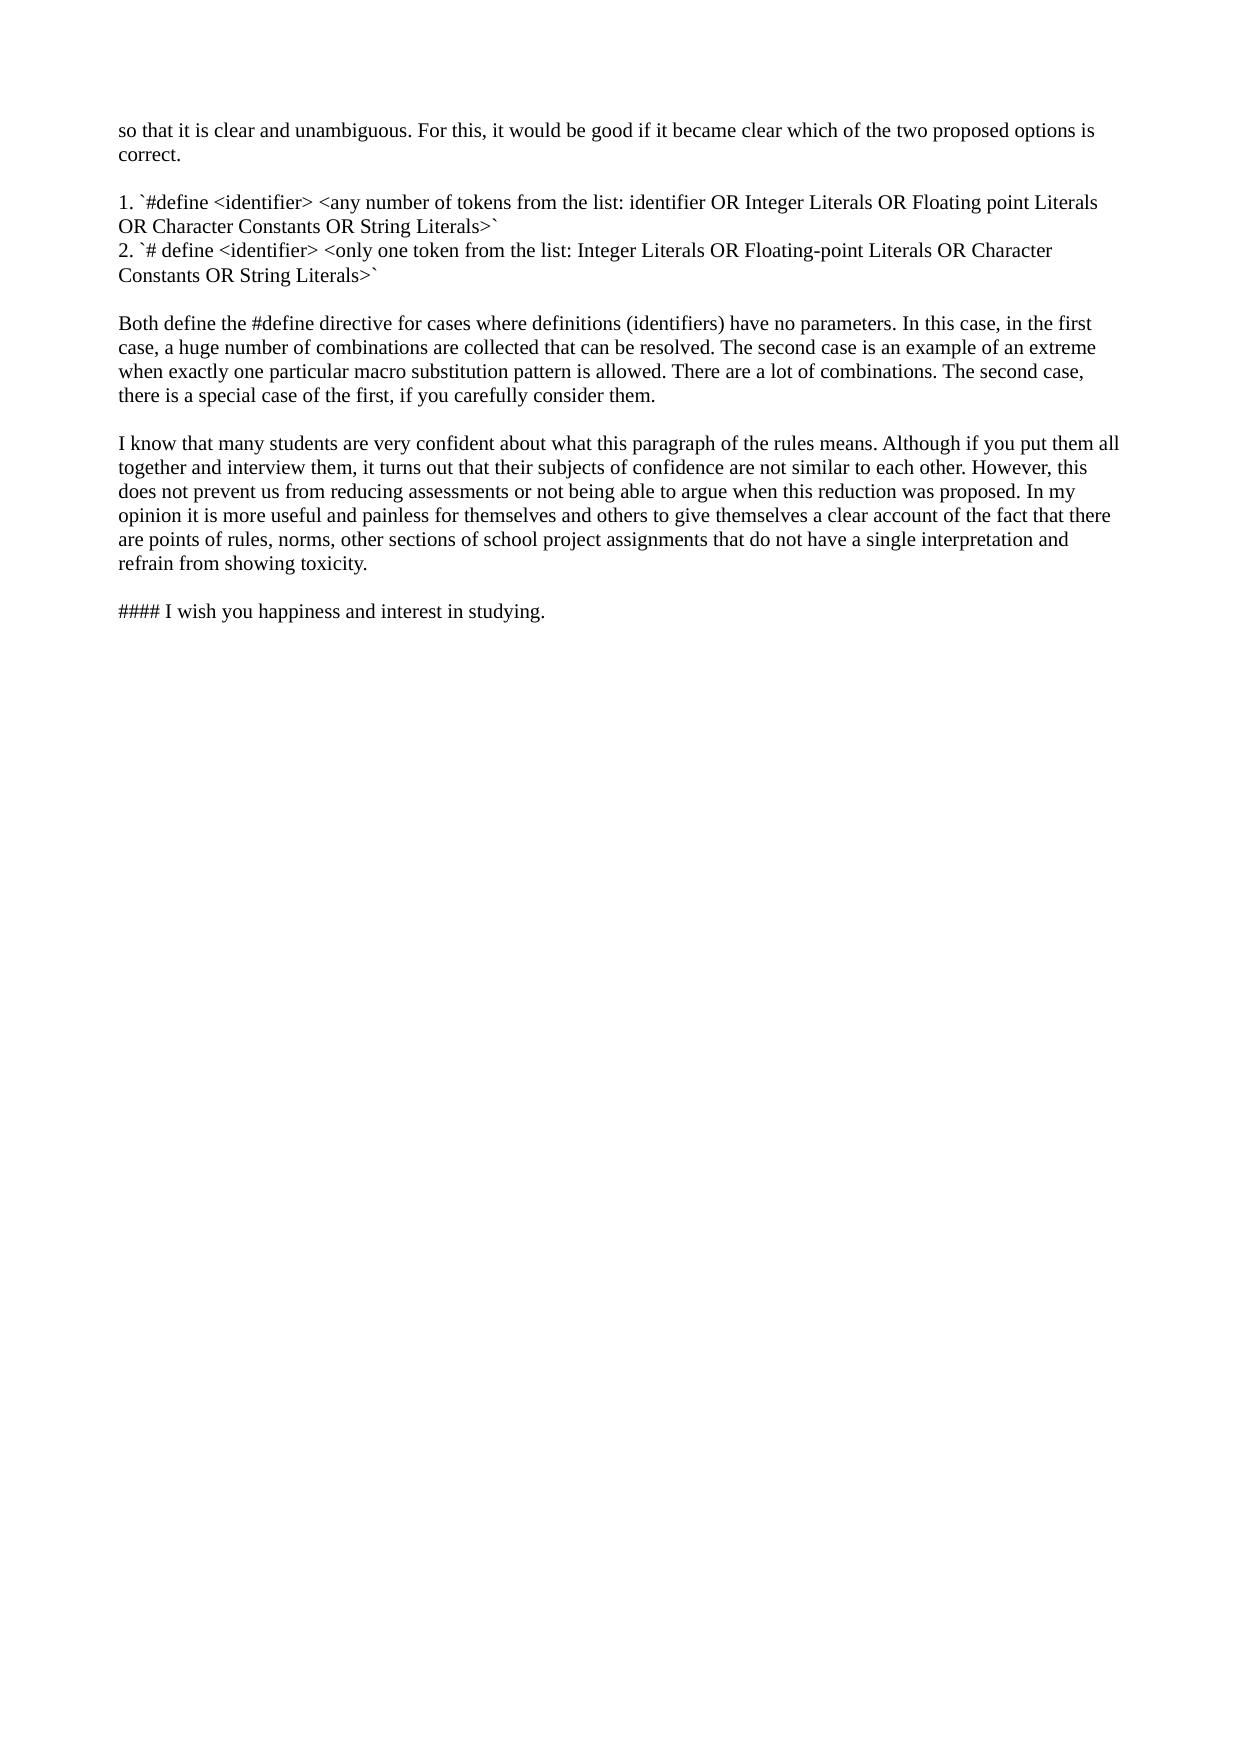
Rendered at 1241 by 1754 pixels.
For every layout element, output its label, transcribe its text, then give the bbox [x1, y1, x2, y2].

text 2. `# define <identifier> <only one token from the list: Integer Literals OR Floating-point Literals OR Character Constants OR String Literals>` [118, 238, 1122, 287]
text so that it is clear and unambiguous. For this, it would be good if it became clear which of the two proposed options is correct. [118, 118, 1122, 166]
text 1. `#define <identifier> <any number of tokens from the list: identifier OR Integer Literals OR Floating point Literals OR Character Constants OR String Literals>` [118, 190, 1122, 238]
text Both define the #define directive for cases where definitions (identifiers) have no parameters. In this case, in the first case, a huge number of combinations are collected that can be resolved. The second case is an example of an extreme when exactly one particular macro substitution pattern is allowed. There are a lot of combinations. The second case, there is a special case of the first, if you carefully consider them. I know that many students are very confident about what this paragraph of the rules means. Although if you put them all together and interview them, it turns out that their subjects of confidence are not similar to each other. However, this does not prevent us from reducing assessments or not being able to argue when this reduction was proposed. In my opinion it is more useful and painless for themselves and others to give themselves a clear account of the fact that there are points of rules, norms, other sections of school project assignments that do not have a single interpretation and refrain from showing toxicity. #### I wish you happiness and interest in studying. [118, 311, 1122, 623]
